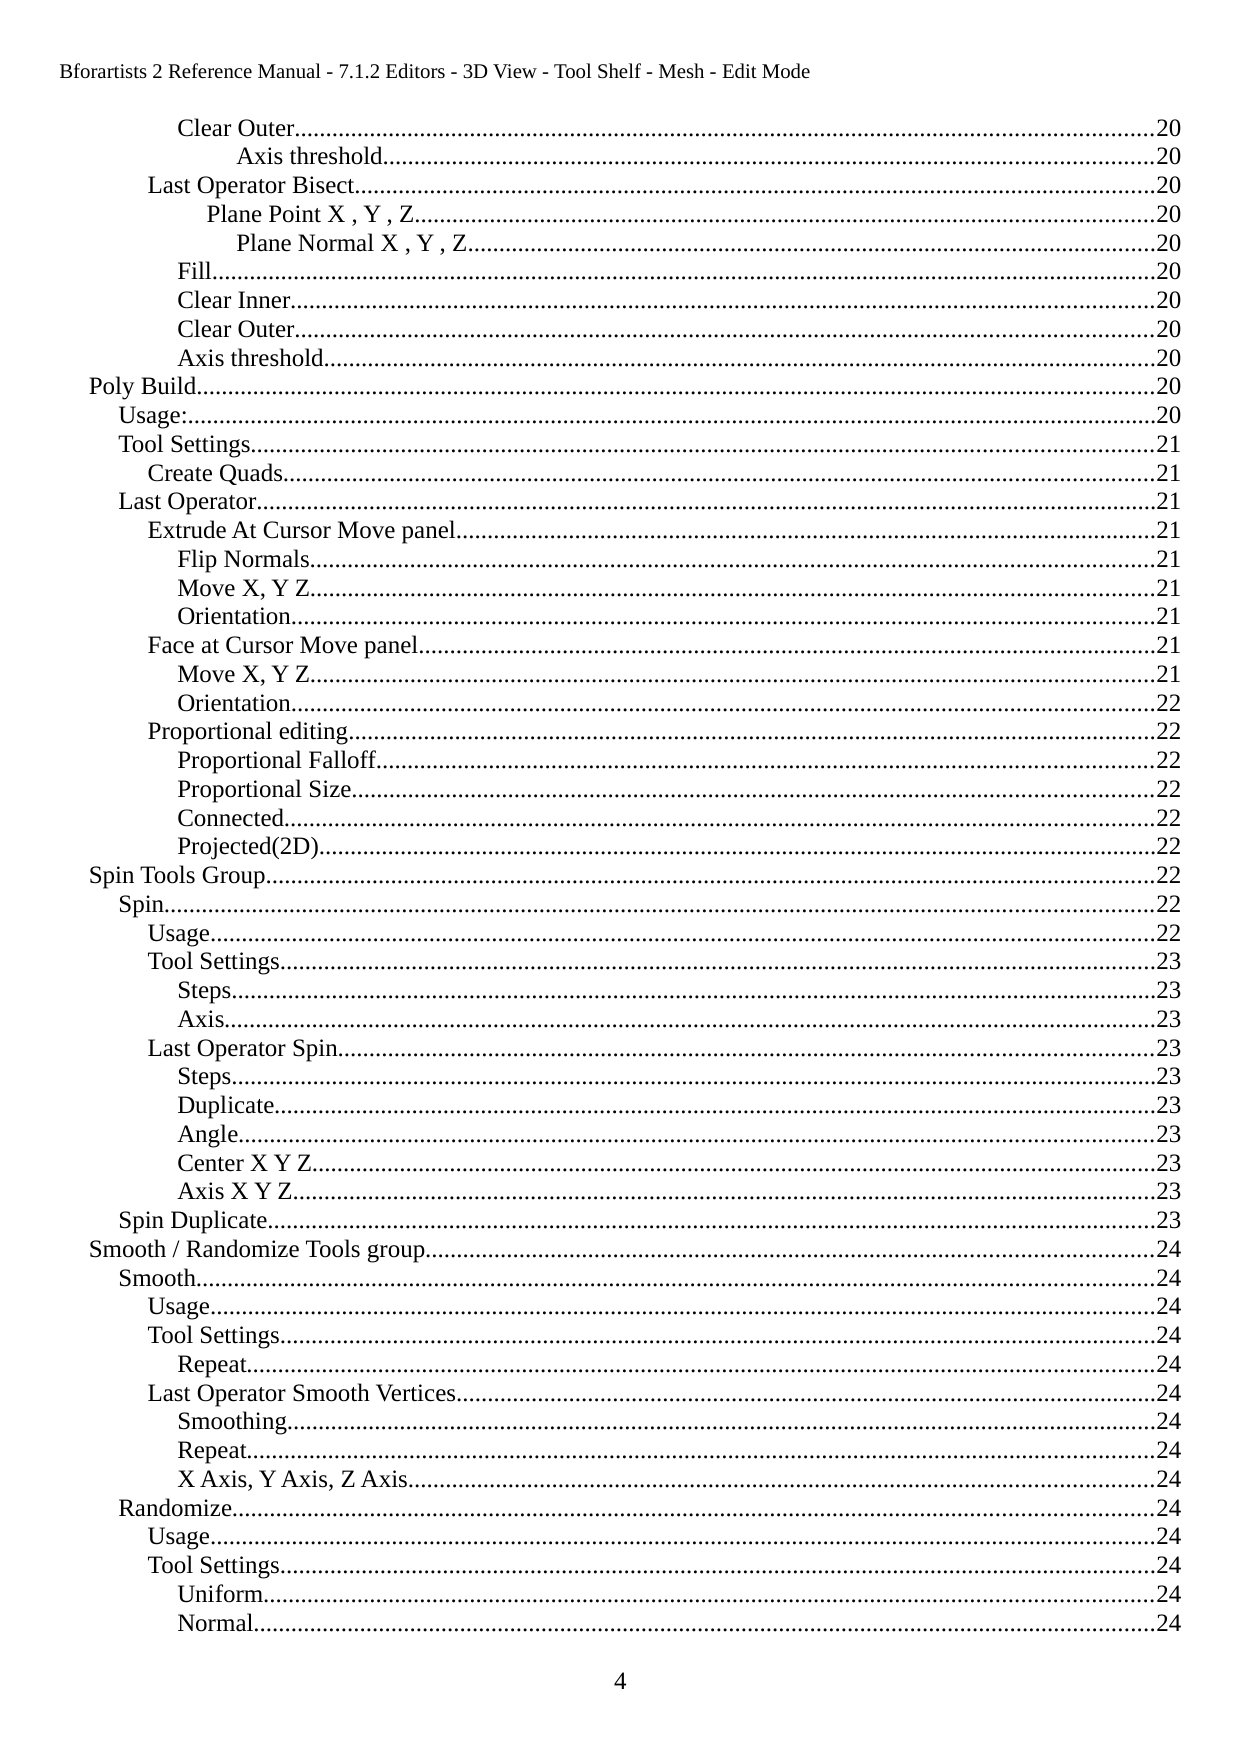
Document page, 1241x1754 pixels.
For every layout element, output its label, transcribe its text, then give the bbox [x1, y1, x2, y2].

text Clear Outer 20 [177, 113, 1181, 141]
text Usage 24 [147, 1521, 1181, 1550]
text Last Operator Spin 23 [147, 1033, 1181, 1061]
text Randomize 24 [118, 1493, 1181, 1521]
text Smooth 24 [118, 1263, 1181, 1291]
text Proportional Falloff 22 [177, 745, 1181, 774]
text Axis threshold 20 [236, 141, 1181, 170]
text Axis 23 [177, 1004, 1181, 1033]
text Plane Point X , Y , Z 20 [206, 199, 1181, 228]
text Axis X Y Z 23 [177, 1176, 1181, 1205]
text Smooth / Randomize Tools group 24 [88, 1234, 1181, 1263]
text Fill 20 [177, 256, 1181, 285]
text Center X Y Z 23 [177, 1148, 1181, 1176]
text Uniform 24 [177, 1579, 1181, 1608]
text Duplicate 23 [177, 1090, 1181, 1119]
text Clear Outer 20 [177, 314, 1181, 343]
text Angle 23 [177, 1119, 1181, 1148]
text Proportional Size 22 [177, 774, 1181, 803]
text Poly Build 20 [88, 371, 1181, 400]
text Projected(2D) 22 [177, 831, 1181, 860]
text Last Operator Bisect 20 [147, 170, 1181, 199]
text Repeat 24 [177, 1349, 1181, 1378]
text Steps 23 [177, 975, 1181, 1004]
text Spin 22 [118, 889, 1181, 918]
text Usage 22 [147, 918, 1181, 946]
text Usage: 20 [118, 400, 1181, 429]
text Plane Normal X , Y , Z 20 [236, 228, 1181, 256]
text Last Operator Smooth Vertices 24 [147, 1378, 1181, 1406]
text Orientation 22 [177, 688, 1181, 716]
text Proportional editing 22 [147, 716, 1181, 745]
text Smoothing 24 [177, 1406, 1181, 1435]
text Move X, Y Z 21 [177, 573, 1181, 601]
text Move X, Y Z 21 [177, 659, 1181, 688]
text Repeat 24 [177, 1435, 1181, 1464]
text Tool Settings 21 [118, 429, 1181, 458]
text Tool Settings 23 [147, 946, 1181, 975]
text Steps 23 [177, 1061, 1181, 1090]
text X Axis, Y Axis, Z Axis 24 [177, 1464, 1181, 1493]
text Extrude At Cursor Move panel 21 [147, 515, 1181, 544]
text Normal 24 [177, 1608, 1181, 1636]
text Face at Cursor Move panel 21 [147, 630, 1181, 659]
text Orientation 21 [177, 601, 1181, 630]
text Connected 22 [177, 803, 1181, 831]
text Axis threshold 20 [177, 343, 1181, 371]
text Tool Settings 24 [147, 1550, 1181, 1579]
text Tool Settings 24 [147, 1320, 1181, 1349]
text Last Operator 21 [118, 486, 1181, 515]
text Create Quads 21 [147, 458, 1181, 486]
text Flip Normals 21 [177, 544, 1181, 573]
text Usage 24 [147, 1291, 1181, 1320]
text Spin Duplicate 23 [118, 1205, 1181, 1234]
text Spin Tools Group 22 [88, 860, 1181, 889]
text Clear Inner 20 [177, 285, 1181, 314]
